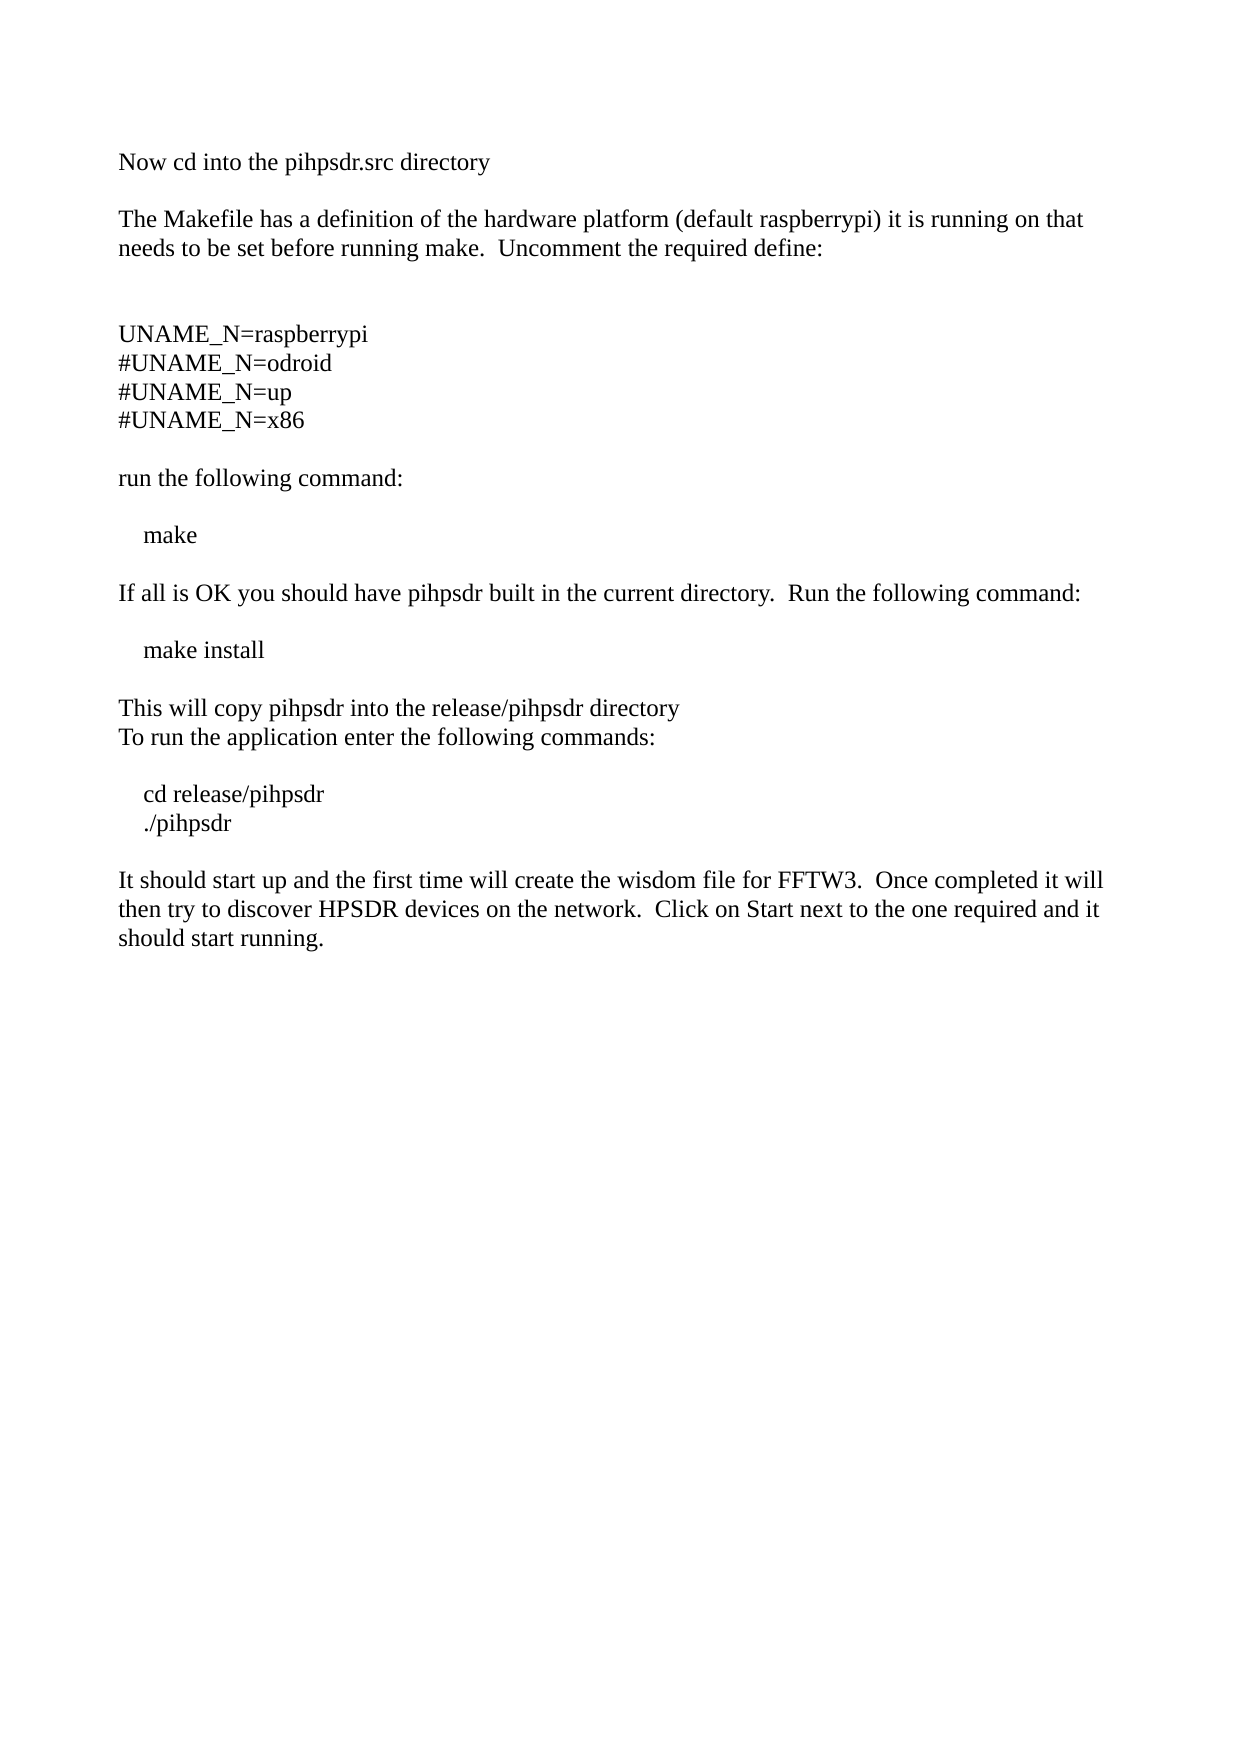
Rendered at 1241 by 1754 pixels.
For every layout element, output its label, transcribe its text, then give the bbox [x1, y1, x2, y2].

text make install [118, 636, 1122, 664]
text make [118, 521, 1122, 549]
text Now cd into the pihpsdr.src directory [118, 147, 1122, 176]
text cd release/pihpsdr [118, 779, 1122, 808]
text If all is OK you should have pihpsdr built in the current directory. Run the following command: [118, 578, 1122, 607]
text The Makefile has a definition of the hardware platform (default raspberrypi) it is running on that needs to be set before running make. Uncomment the required define: [118, 204, 1122, 262]
text To run the application enter the following commands: [118, 722, 1122, 751]
text #UNAME_N=up [118, 377, 1122, 406]
text run the following command: [118, 463, 1122, 492]
text This will copy pihpsdr into the release/pihpsdr directory [118, 693, 1122, 722]
text #UNAME_N=odroid [118, 348, 1122, 377]
text ./pihpsdr [118, 808, 1122, 837]
text #UNAME_N=x86 [118, 406, 1122, 434]
text It should start up and the first time will create the wisdom file for FFTW3. Once completed it will then try to discover HPSDR devices on the network. Click on Start next to the one required and it should start running. [118, 866, 1122, 952]
text UNAME_N=raspberrypi [118, 319, 1122, 348]
